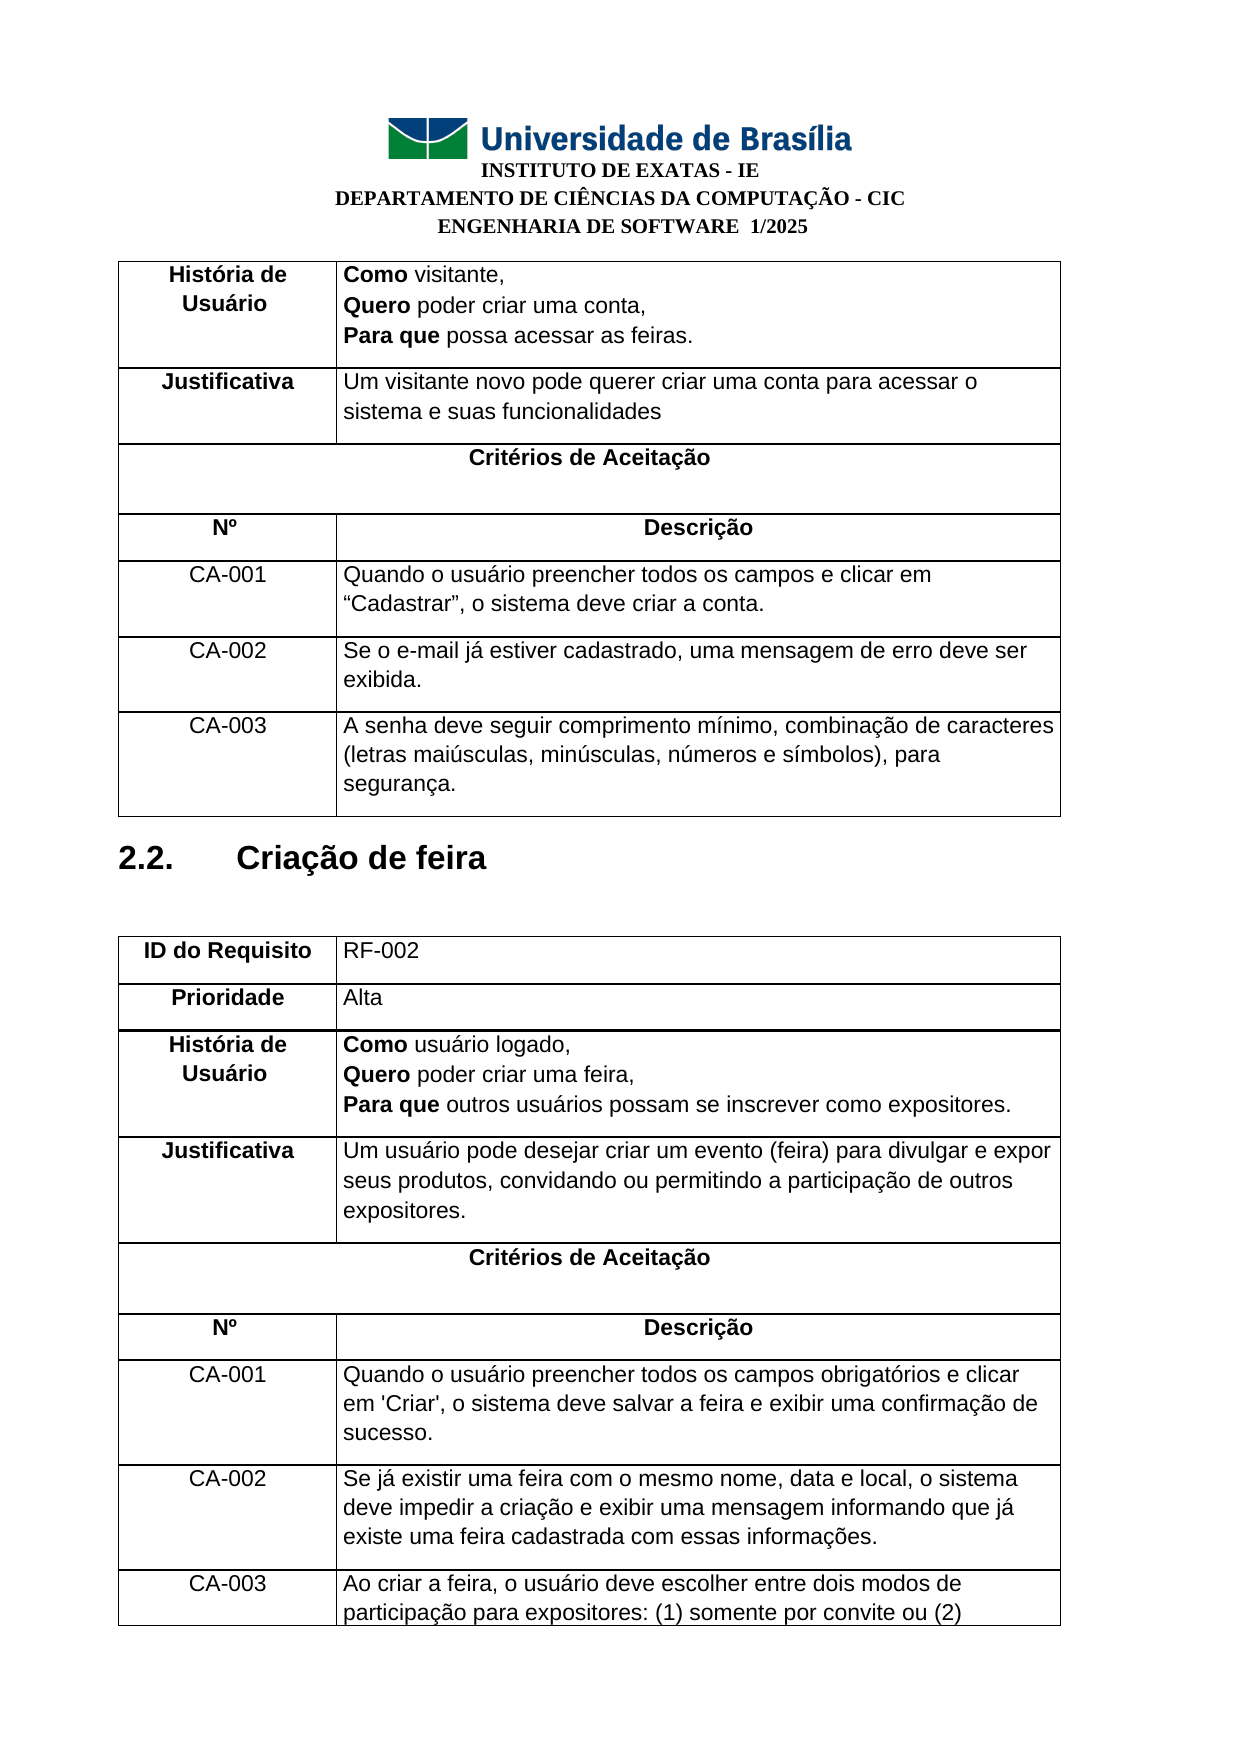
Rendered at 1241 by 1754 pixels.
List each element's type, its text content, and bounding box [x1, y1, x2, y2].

table_cell Como usuário logado, Quero poder criar uma feira, Para que outros usuários possam se inscrever como expositores. [337, 1032, 1060, 1136]
table_cell Critérios de Aceitação [119, 445, 1060, 513]
table_cell Nº [119, 515, 336, 560]
table_cell História de Usuário [119, 1032, 336, 1136]
table_cell CA-003 [119, 1571, 336, 1625]
table_cell Critérios de Aceitação [119, 1244, 1060, 1313]
table_cell Se já existir uma feira com o mesmo nome, data e local, o sistema deve impedir a criação e exibir uma mensagem informando que já existe uma feira cadastrada com essas informações. [337, 1466, 1060, 1569]
table_cell CA-002 [119, 638, 336, 711]
table_cell Prioridade [119, 985, 336, 1029]
table_cell Como visitante, Quero poder criar uma conta, Para que possa acessar as feiras. [337, 262, 1060, 367]
table_cell Se o e-mail já estiver cadastrado, uma mensagem de erro deve ser exibida. [337, 638, 1060, 711]
table_cell CA-002 [119, 1466, 336, 1569]
table_cell Quando o usuário preencher todos os campos e clicar em “Cadastrar”, o sistema deve criar a conta. [337, 562, 1060, 636]
table_header RF-002 [337, 937, 1060, 983]
table_cell Descrição [337, 515, 1060, 560]
table_cell Um visitante novo pode querer criar uma conta para acessar o sistema e suas funcionalidades [337, 369, 1060, 443]
table_cell Ao criar a feira, o usuário deve escolher entre dois modos de participação para expositores: (1) somente por convite ou (2) [337, 1571, 1060, 1625]
subtitle Criação de feira [118, 838, 1122, 876]
table_cell Nº [119, 1315, 336, 1359]
table_cell Justificativa [119, 1138, 336, 1242]
table_cell Descrição [337, 1315, 1060, 1359]
table_cell Um usuário pode desejar criar um evento (feira) para divulgar e expor seus produtos, convidando ou permitindo a participação de outros expositores. [337, 1138, 1060, 1242]
table_cell História de Usuário [119, 262, 336, 367]
picture [388, 118, 852, 159]
table_cell CA-001 [119, 1361, 336, 1464]
table_cell A senha deve seguir comprimento mínimo, combinação de caracteres (letras maiúsculas, minúsculas, números e símbolos), para segurança. [337, 713, 1060, 816]
table_cell Quando o usuário preencher todos os campos obrigatórios e clicar em 'Criar', o sistema deve salvar a feira e exibir uma confirmação de sucesso. [337, 1361, 1060, 1464]
table_cell Justificativa [119, 369, 336, 443]
table_cell CA-003 [119, 713, 336, 816]
table_header ID do Requisito [119, 937, 336, 983]
table_cell CA-001 [119, 562, 336, 636]
table_cell Alta [337, 985, 1060, 1029]
